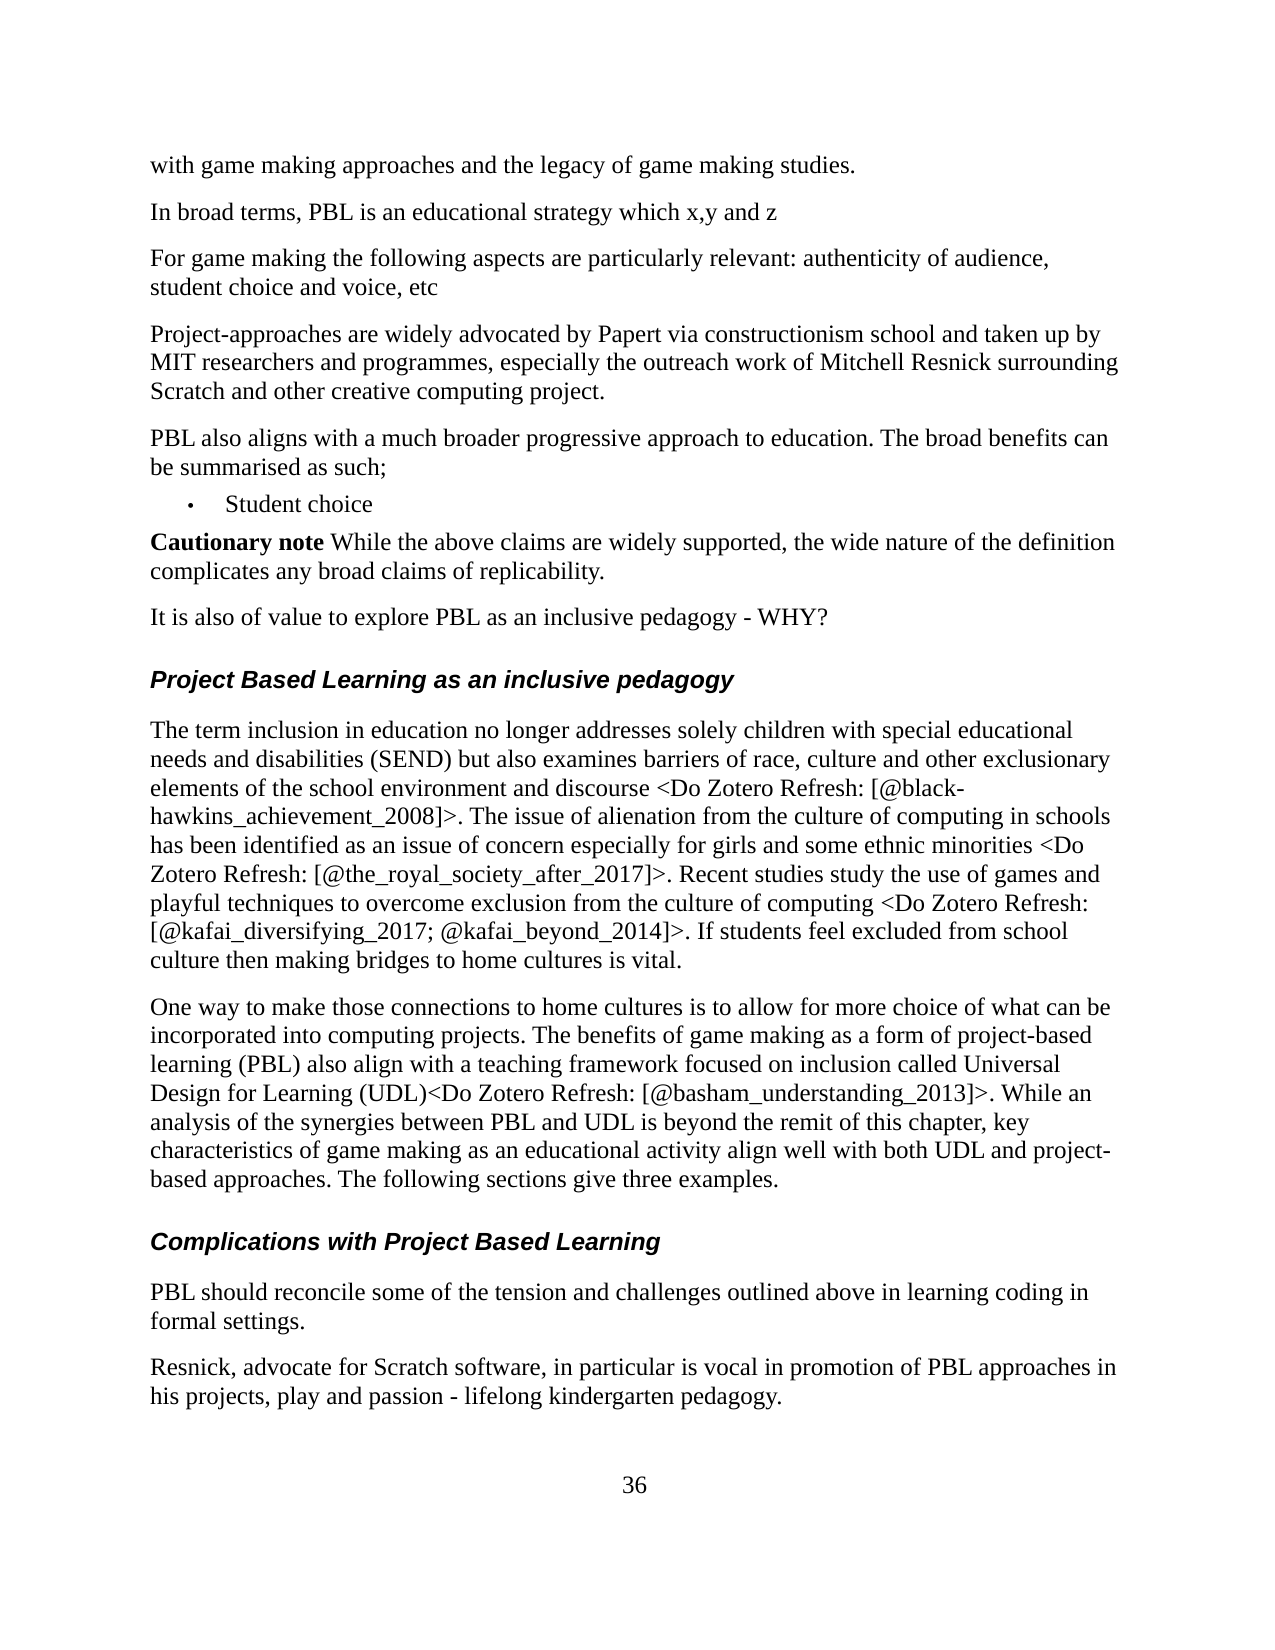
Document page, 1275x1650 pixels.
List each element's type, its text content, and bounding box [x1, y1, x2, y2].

text Resnick, advocate for Scratch software, in particular is vocal in promotion of PBL approaches in his projects, play and passion - lifelong kindergarten pedagogy. [150, 1352, 1125, 1410]
text It is also of value to explore PBL as an inclusive pedagogy - WHY? [150, 602, 1125, 631]
text In broad terms, PBL is an educational strategy which x,y and z [150, 197, 1125, 225]
text For game making the following aspects are particularly relevant: authenticity of audience, student choice and voice, etc [150, 243, 1125, 301]
text One way to make those connections to home cultures is to allow for more choice of what can be incorporated into computing projects. The benefits of game making as a form of project-based learning (PBL) also align with a teaching framework focused on inclusion called Universal Design for Learning (UDL)<Do Zotero Refresh: [@basham_understanding_2013]>. While an analysis of the synergies between PBL and UDL is beyond the remit of this chapter, key characteristics of game making as an educational activity align well with both UDL and project-based approaches. The following sections give three examples. [150, 992, 1125, 1193]
text Cautionary note While the above claims are widely supported, the wide nature of the definition complicates any broad claims of replicability. [150, 527, 1125, 584]
subtitle Project Based Learning as an inclusive pedagogy [150, 665, 1125, 694]
text PBL also aligns with a much broader progressive approach to education. The broad benefits can be summarised as such; [150, 423, 1125, 480]
text Project-approaches are widely advocated by Papert via constructionism school and taken up by MIT researchers and programmes, especially the outreach work of Mitchell Resnick surrounding Scratch and other creative computing project. [150, 319, 1125, 405]
list Student choice [187, 489, 1125, 518]
text PBL should reconcile some of the tension and challenges outlined above in learning coding in formal settings. [150, 1277, 1125, 1334]
text The term inclusion in education no longer addresses solely children with special educational needs and disabilities (SEND) but also examines barriers of race, culture and other exclusionary elements of the school environment and discourse <Do Zotero Refresh: [@black-hawkins_achievement_2008]>. The issue of alienation from the culture of computing in schools has been identified as an issue of concern especially for girls and some ethnic minorities <Do Zotero Refresh: [@the_royal_society_after_2017]>. Recent studies study the use of games and playful techniques to overcome exclusion from the culture of computing <Do Zotero Refresh: [@kafai_diversifying_2017; @kafai_beyond_2014]>. If students feel excluded from school culture then making bridges to home cultures is vital. [150, 715, 1125, 974]
subtitle Complications with Project Based Learning [150, 1227, 1125, 1256]
text with game making approaches and the legacy of game making studies. [150, 150, 1125, 179]
